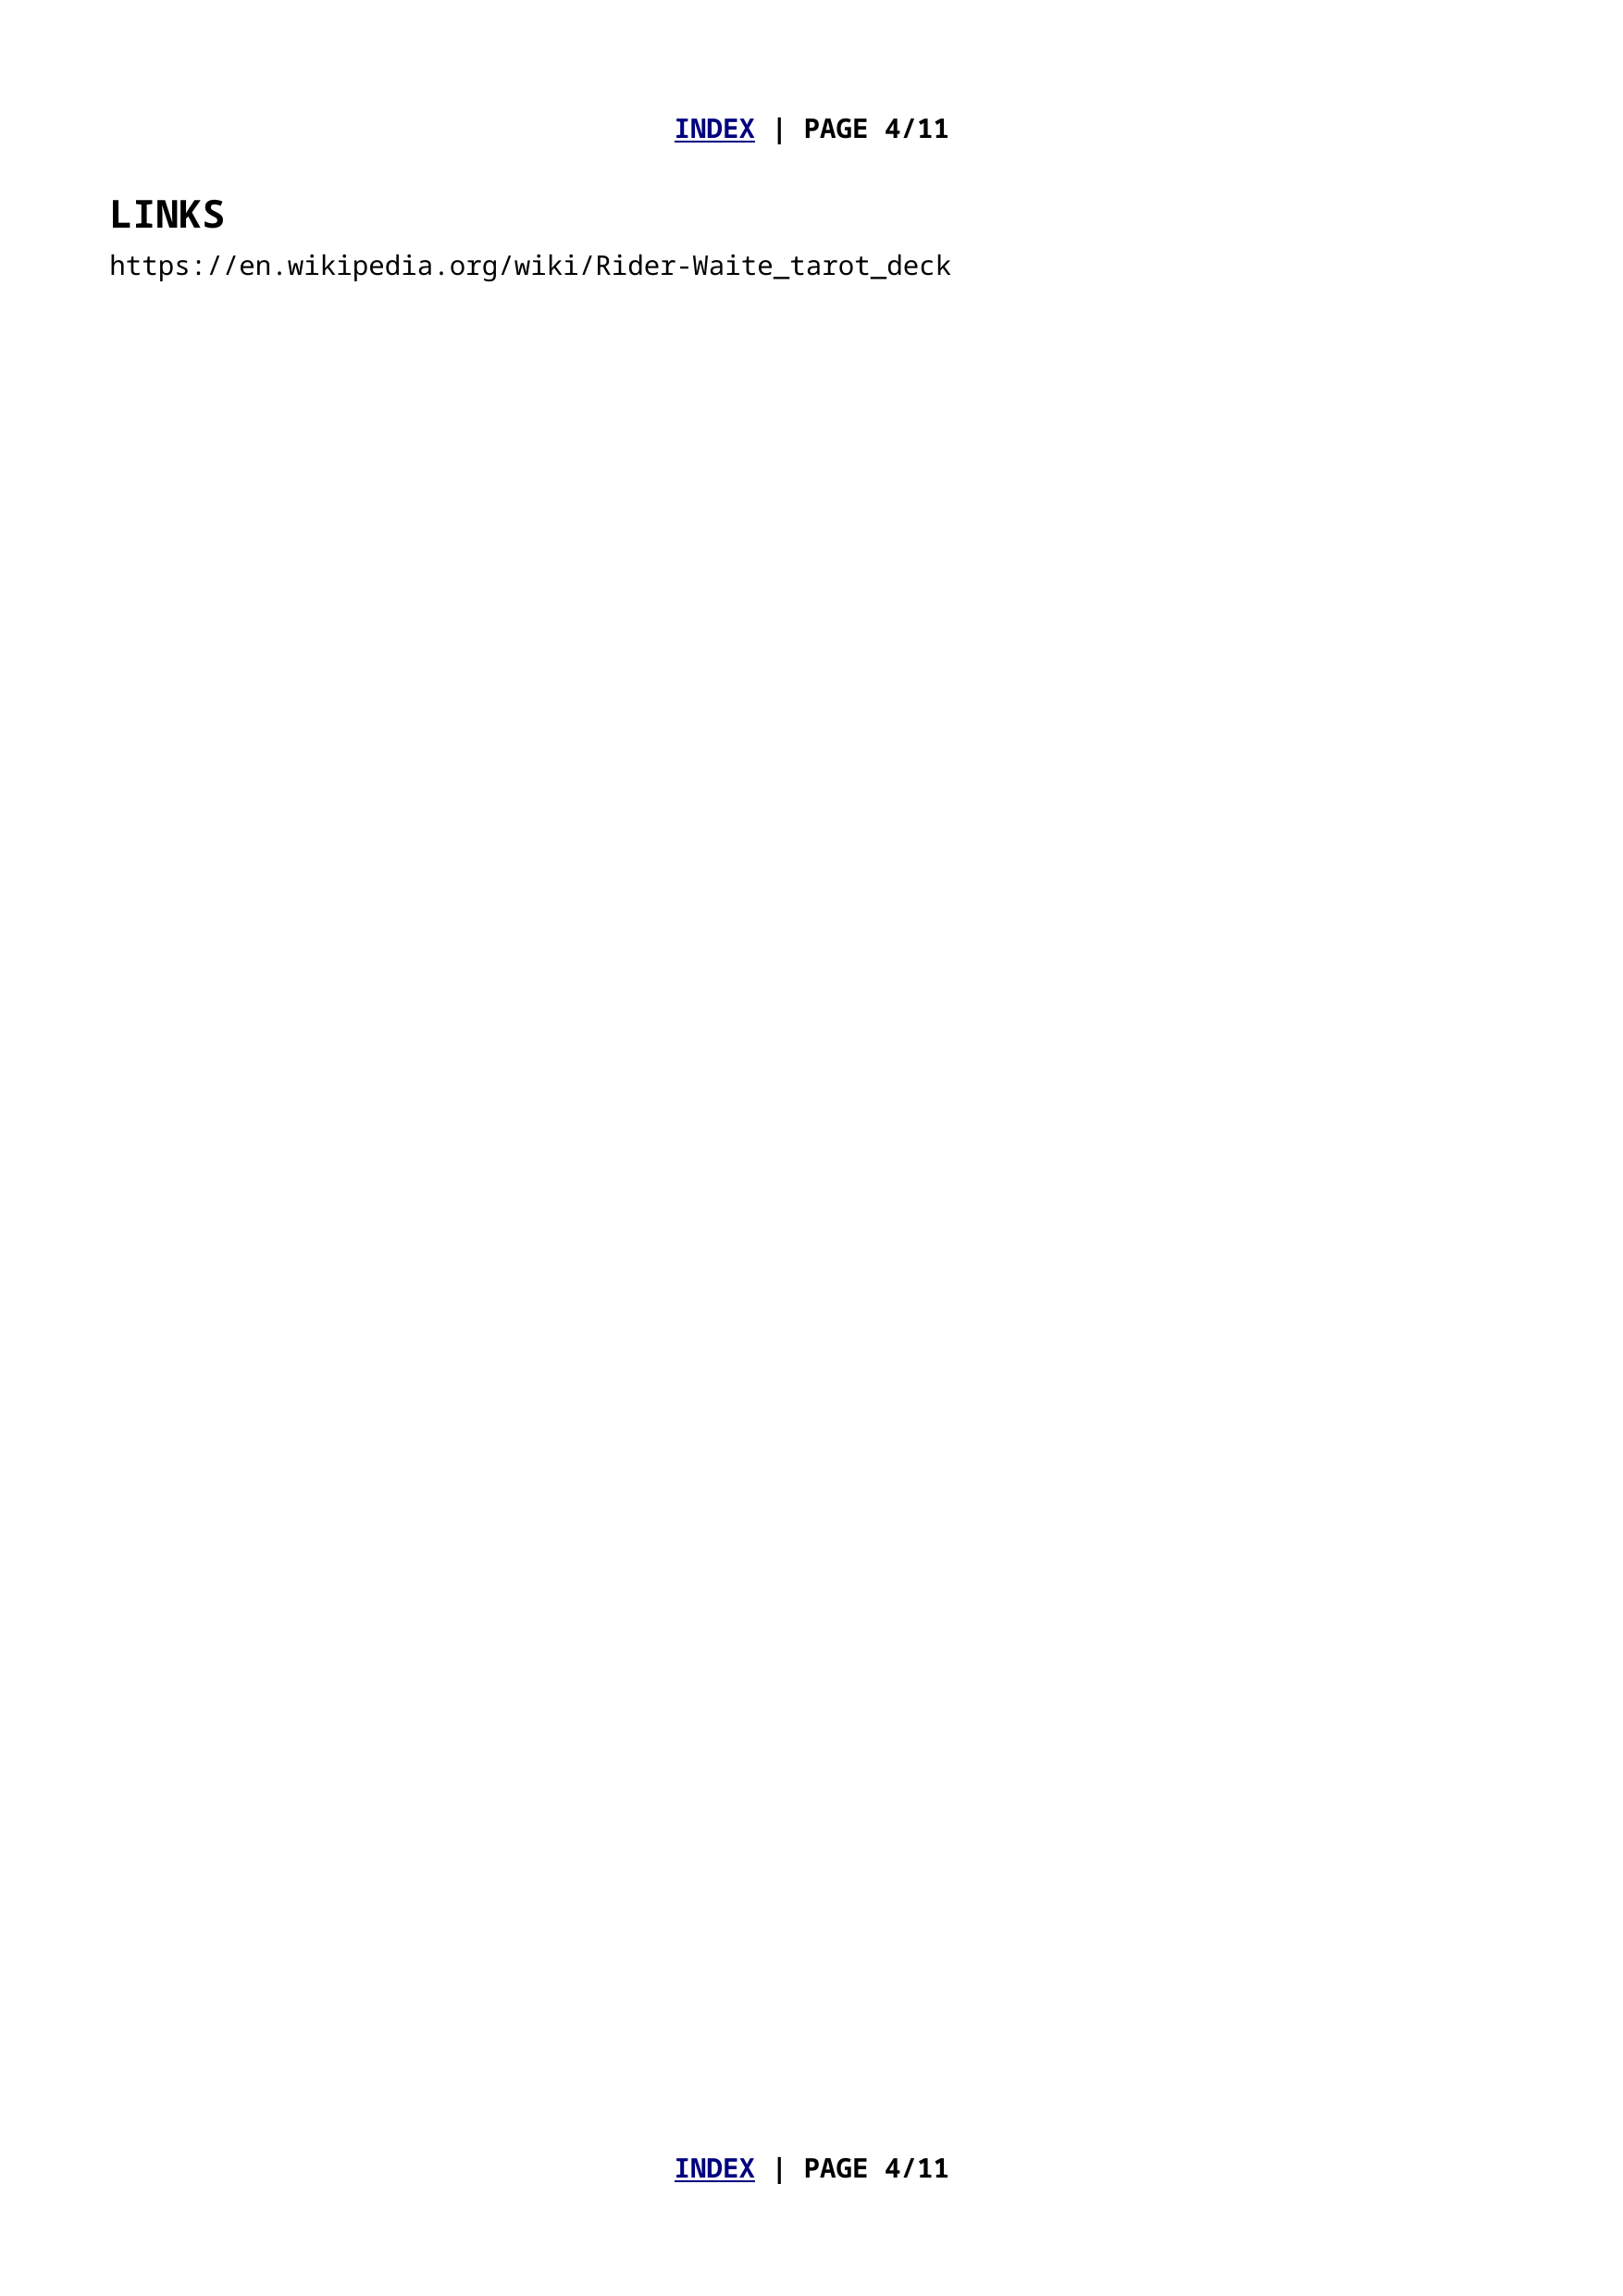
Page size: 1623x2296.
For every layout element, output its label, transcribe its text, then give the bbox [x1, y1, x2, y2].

subtitle LINKS [109, 187, 1514, 240]
subtitle https://en.wikipedia.org/wiki/Rider-Waite_tarot_deck [109, 247, 1514, 283]
